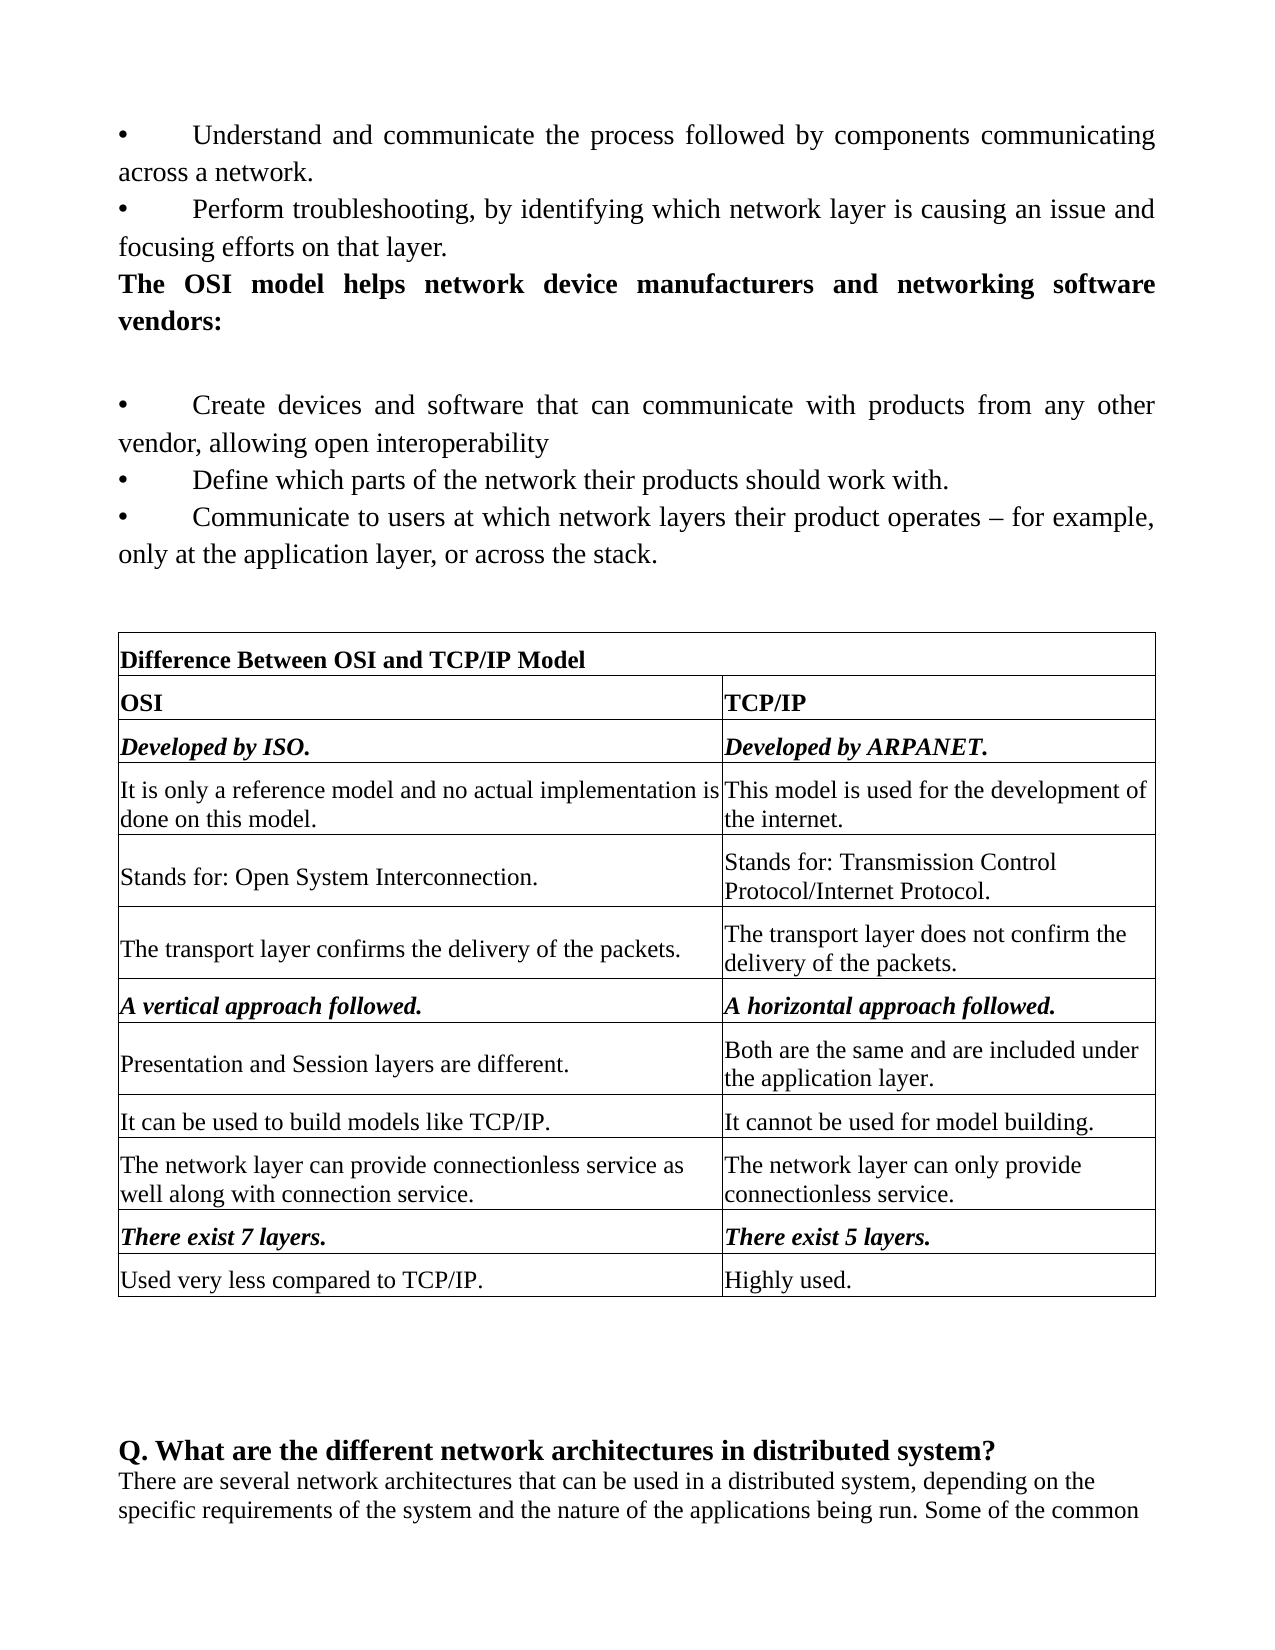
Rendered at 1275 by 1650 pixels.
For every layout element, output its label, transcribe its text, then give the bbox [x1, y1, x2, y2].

table_cell There exist 5 layers. [723, 1210, 1155, 1252]
table_cell It can be used to build models like TCP/IP. [119, 1095, 722, 1137]
table_cell A horizontal approach followed. [723, 979, 1155, 1022]
table_cell Stands for: Transmission Control Protocol/Internet Protocol. [723, 835, 1155, 906]
table_cell The transport layer does not confirm the delivery of the packets. [723, 907, 1155, 978]
list Understand and communicate the process followed by components communicating across a network. [118, 118, 1157, 188]
table_cell Used very less compared to TCP/IP. [119, 1254, 722, 1296]
table_header Difference Between OSI and TCP/IP Model [119, 633, 1155, 675]
table_cell It cannot be used for model building. [723, 1095, 1155, 1137]
table_cell Highly used. [723, 1254, 1155, 1296]
table_cell The network layer can only provide connectionless service. [723, 1138, 1155, 1209]
list Define which parts of the network their products should work with. [118, 463, 1157, 495]
table_cell It is only a reference model and no actual implementation is done on this model. [119, 763, 722, 834]
text There are several network architectures that can be used in a distributed system, depending on the specific requirements of the system and the nature of the applications being run. Some of the common [118, 1466, 1157, 1524]
table_cell TCP/IP [723, 676, 1155, 719]
table_cell OSI [119, 676, 722, 719]
table_cell The transport layer confirms the delivery of the packets. [119, 907, 722, 978]
list Communicate to users at which network layers their product operates – for example, only at the application layer, or across the stack. [118, 500, 1157, 570]
list Create devices and software that can communicate with products from any other vendor, allowing open interoperability [118, 388, 1157, 458]
table_cell Developed by ARPANET. [723, 720, 1155, 762]
table_cell The network layer can provide connectionless service as well along with connection service. [119, 1138, 722, 1209]
text The OSI model helps network device manufacturers and networking software vendors: [118, 267, 1157, 337]
list Perform troubleshooting, by identifying which network layer is causing an issue and focusing efforts on that layer. [118, 193, 1157, 262]
table_cell This model is used for the development of the internet. [723, 763, 1155, 834]
table_cell Presentation and Session layers are different. [119, 1023, 722, 1094]
table_cell Developed by ISO. [119, 720, 722, 762]
table_cell A vertical approach followed. [119, 979, 722, 1022]
table_cell Both are the same and are included under the application layer. [723, 1023, 1155, 1094]
table_cell Stands for: Open System Interconnection. [119, 835, 722, 906]
text Q. What are the different network architectures in distributed system? [118, 1433, 1157, 1466]
table_cell There exist 7 layers. [119, 1210, 722, 1252]
